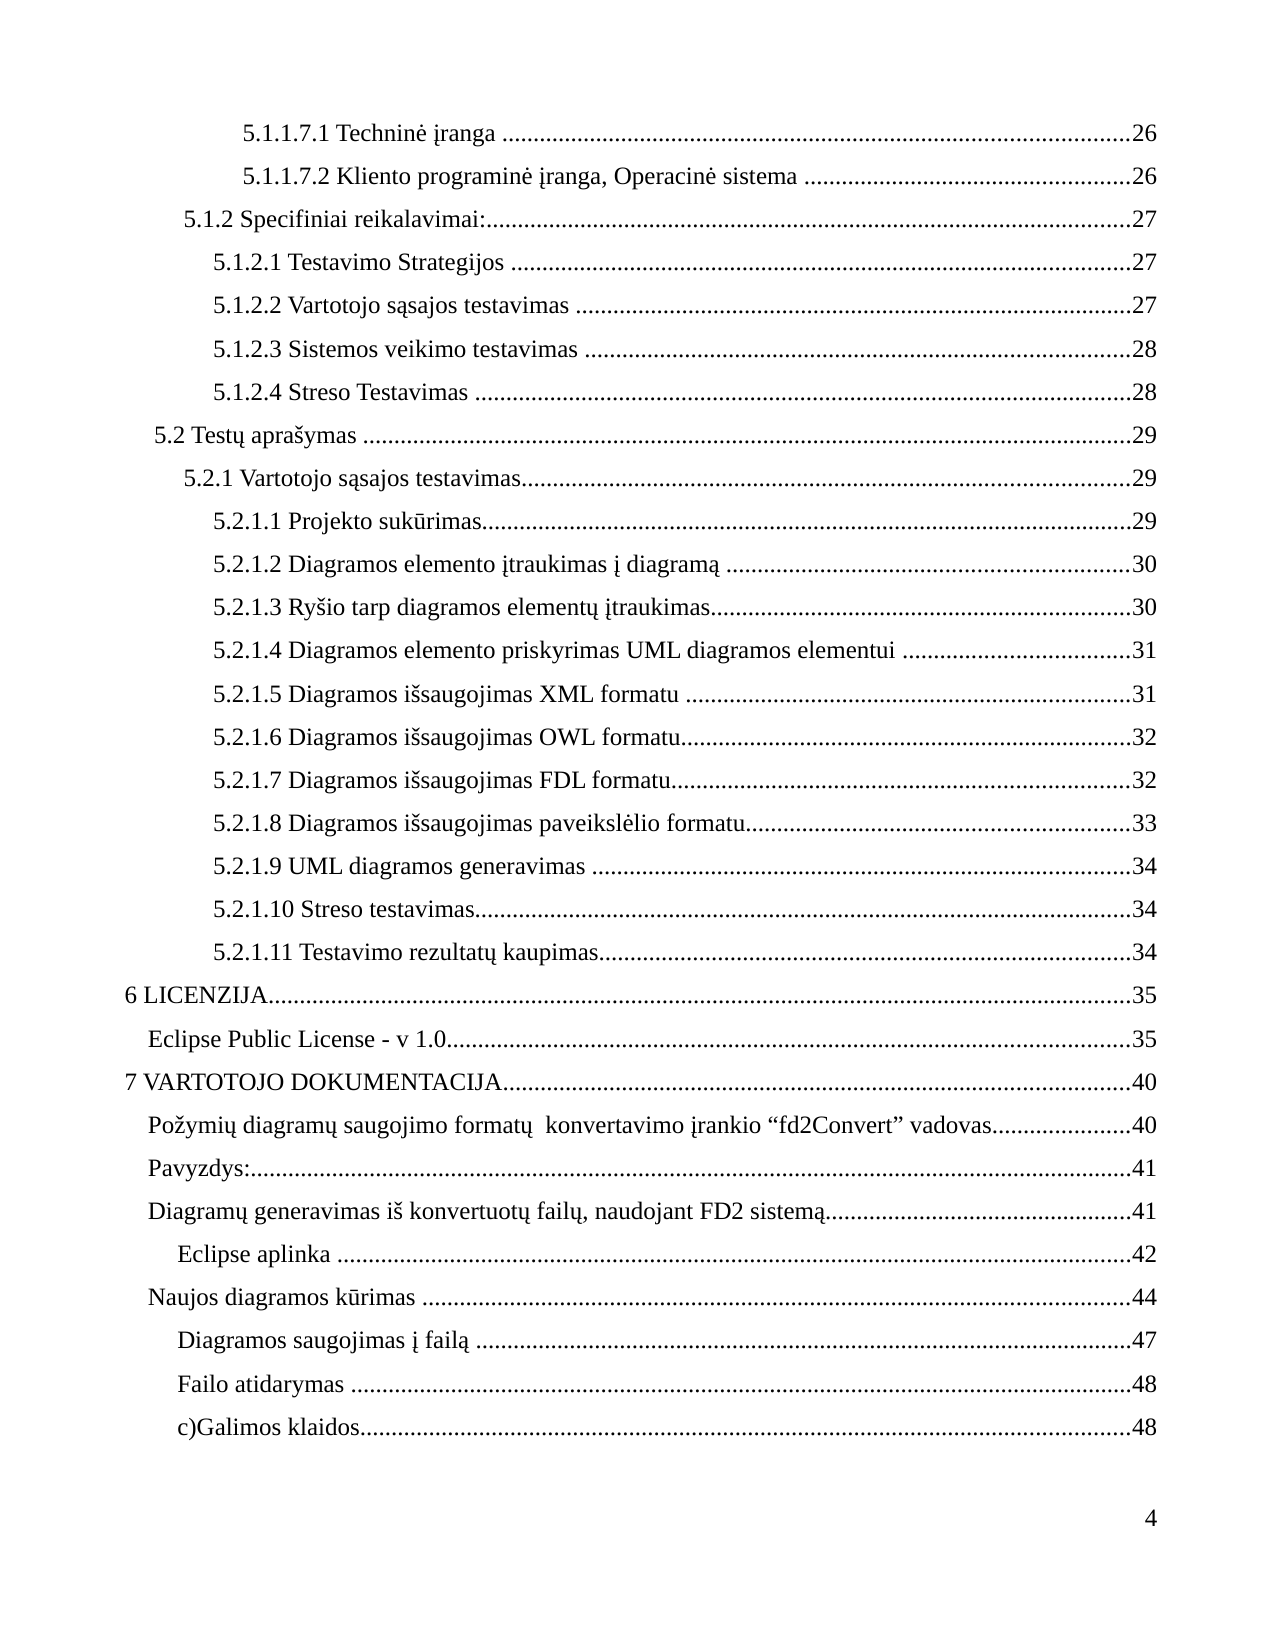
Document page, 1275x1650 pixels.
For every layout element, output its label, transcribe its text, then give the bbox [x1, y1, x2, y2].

text Požymių diagramų saugojimo formatų konvertavimo įrankio “fd2Convert” vadovas 40 [148, 1110, 1157, 1139]
text 5.2 Testų aprašymas 29 [148, 420, 1157, 449]
text 7 VARTOTOJO DOKUMENTACIJA 40 [118, 1067, 1157, 1096]
text 5.2.1.3 Ryšio tarp diagramos elementų įtraukimas 30 [207, 592, 1157, 621]
text 5.2.1.7 Diagramos išsaugojimas FDL formatu 32 [207, 765, 1157, 794]
text 5.2.1.1 Projekto sukūrimas 29 [207, 506, 1157, 535]
text Eclipse aplinka 42 [177, 1239, 1157, 1268]
text 5.2.1.8 Diagramos išsaugojimas paveikslėlio formatu 33 [207, 808, 1157, 837]
text Eclipse Public License - v 1.0 35 [148, 1024, 1157, 1052]
text 5.1.2.1 Testavimo Strategijos 27 [207, 247, 1157, 276]
text 5.1.2 Specifiniai reikalavimai: 27 [177, 204, 1157, 233]
text Pavyzdys: 41 [148, 1153, 1157, 1182]
text 5.1.1.7.2 Kliento programinė įranga, Operacinė sistema 26 [236, 161, 1157, 190]
text 5.2.1.5 Diagramos išsaugojimas XML formatu 31 [207, 679, 1157, 707]
text 5.2.1.2 Diagramos elemento įtraukimas į diagramą 30 [207, 549, 1157, 578]
text 5.2.1.11 Testavimo rezultatų kaupimas 34 [207, 937, 1157, 966]
text 5.1.1.7.1 Techninė įranga 26 [236, 118, 1157, 147]
text Diagramos saugojimas į failą 47 [177, 1326, 1157, 1354]
text 5.1.2.3 Sistemos veikimo testavimas 28 [207, 334, 1157, 362]
text 5.2.1.6 Diagramos išsaugojimas OWL formatu 32 [207, 722, 1157, 751]
text c)Galimos klaidos 48 [177, 1412, 1157, 1441]
text 5.1.2.4 Streso Testavimas 28 [207, 377, 1157, 406]
text 6 LICENZIJA 35 [118, 981, 1157, 1009]
text 5.1.2.2 Vartotojo sąsajos testavimas 27 [207, 291, 1157, 319]
text 5.2.1 Vartotojo sąsajos testavimas 29 [177, 463, 1157, 492]
text 5.2.1.10 Streso testavimas 34 [207, 894, 1157, 923]
text Naujos diagramos kūrimas 44 [148, 1282, 1157, 1311]
text Diagramų generavimas iš konvertuotų failų, naudojant FD2 sistemą 41 [148, 1196, 1157, 1225]
text 5.2.1.9 UML diagramos generavimas 34 [207, 851, 1157, 880]
text 5.2.1.4 Diagramos elemento priskyrimas UML diagramos elementui 31 [207, 636, 1157, 664]
text Failo atidarymas 48 [177, 1369, 1157, 1397]
